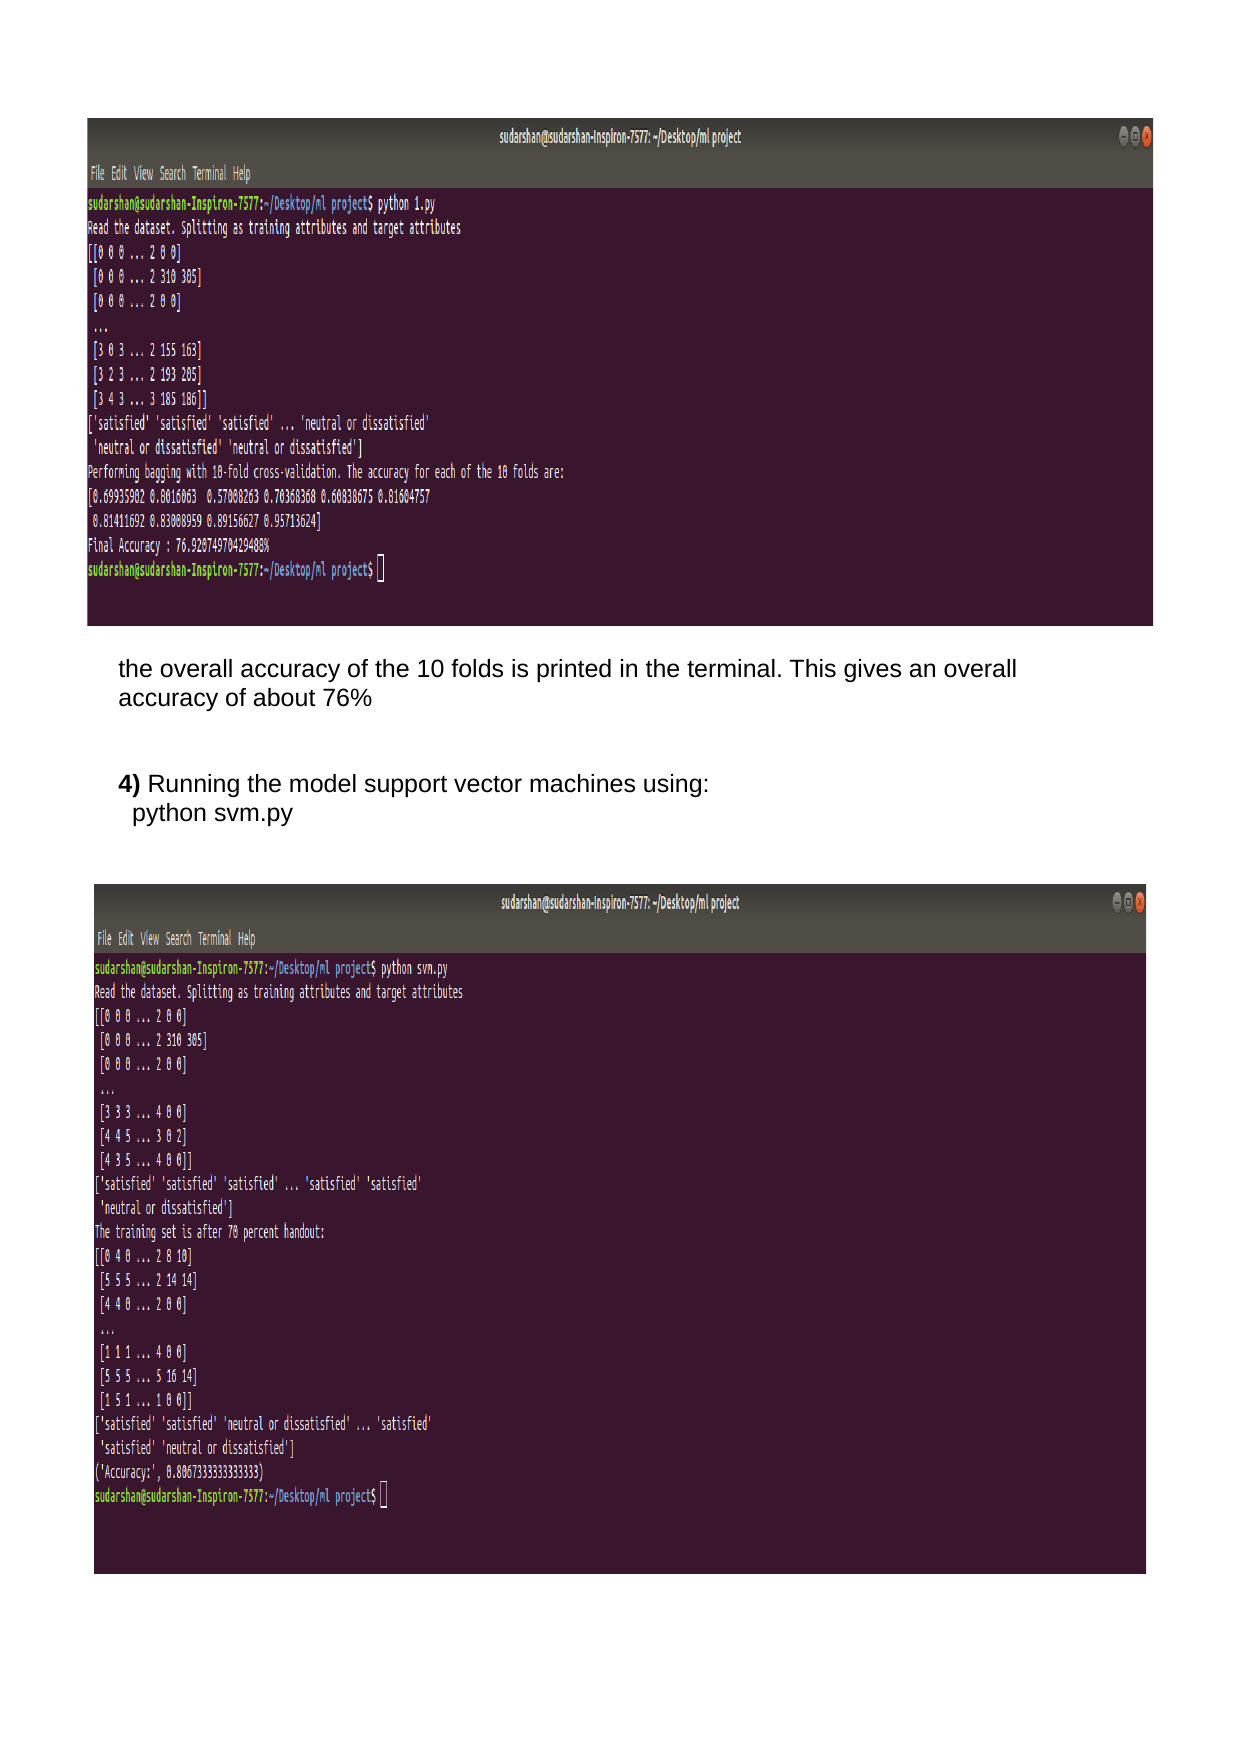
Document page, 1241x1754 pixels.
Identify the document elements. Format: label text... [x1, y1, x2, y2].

text 4) Running the model support vector machines using: [118, 769, 1122, 798]
text the overall accuracy of the 10 folds is printed in the terminal. This gives an overall accuracy of about 76% [118, 654, 1122, 712]
text python svm.py [118, 798, 1122, 827]
